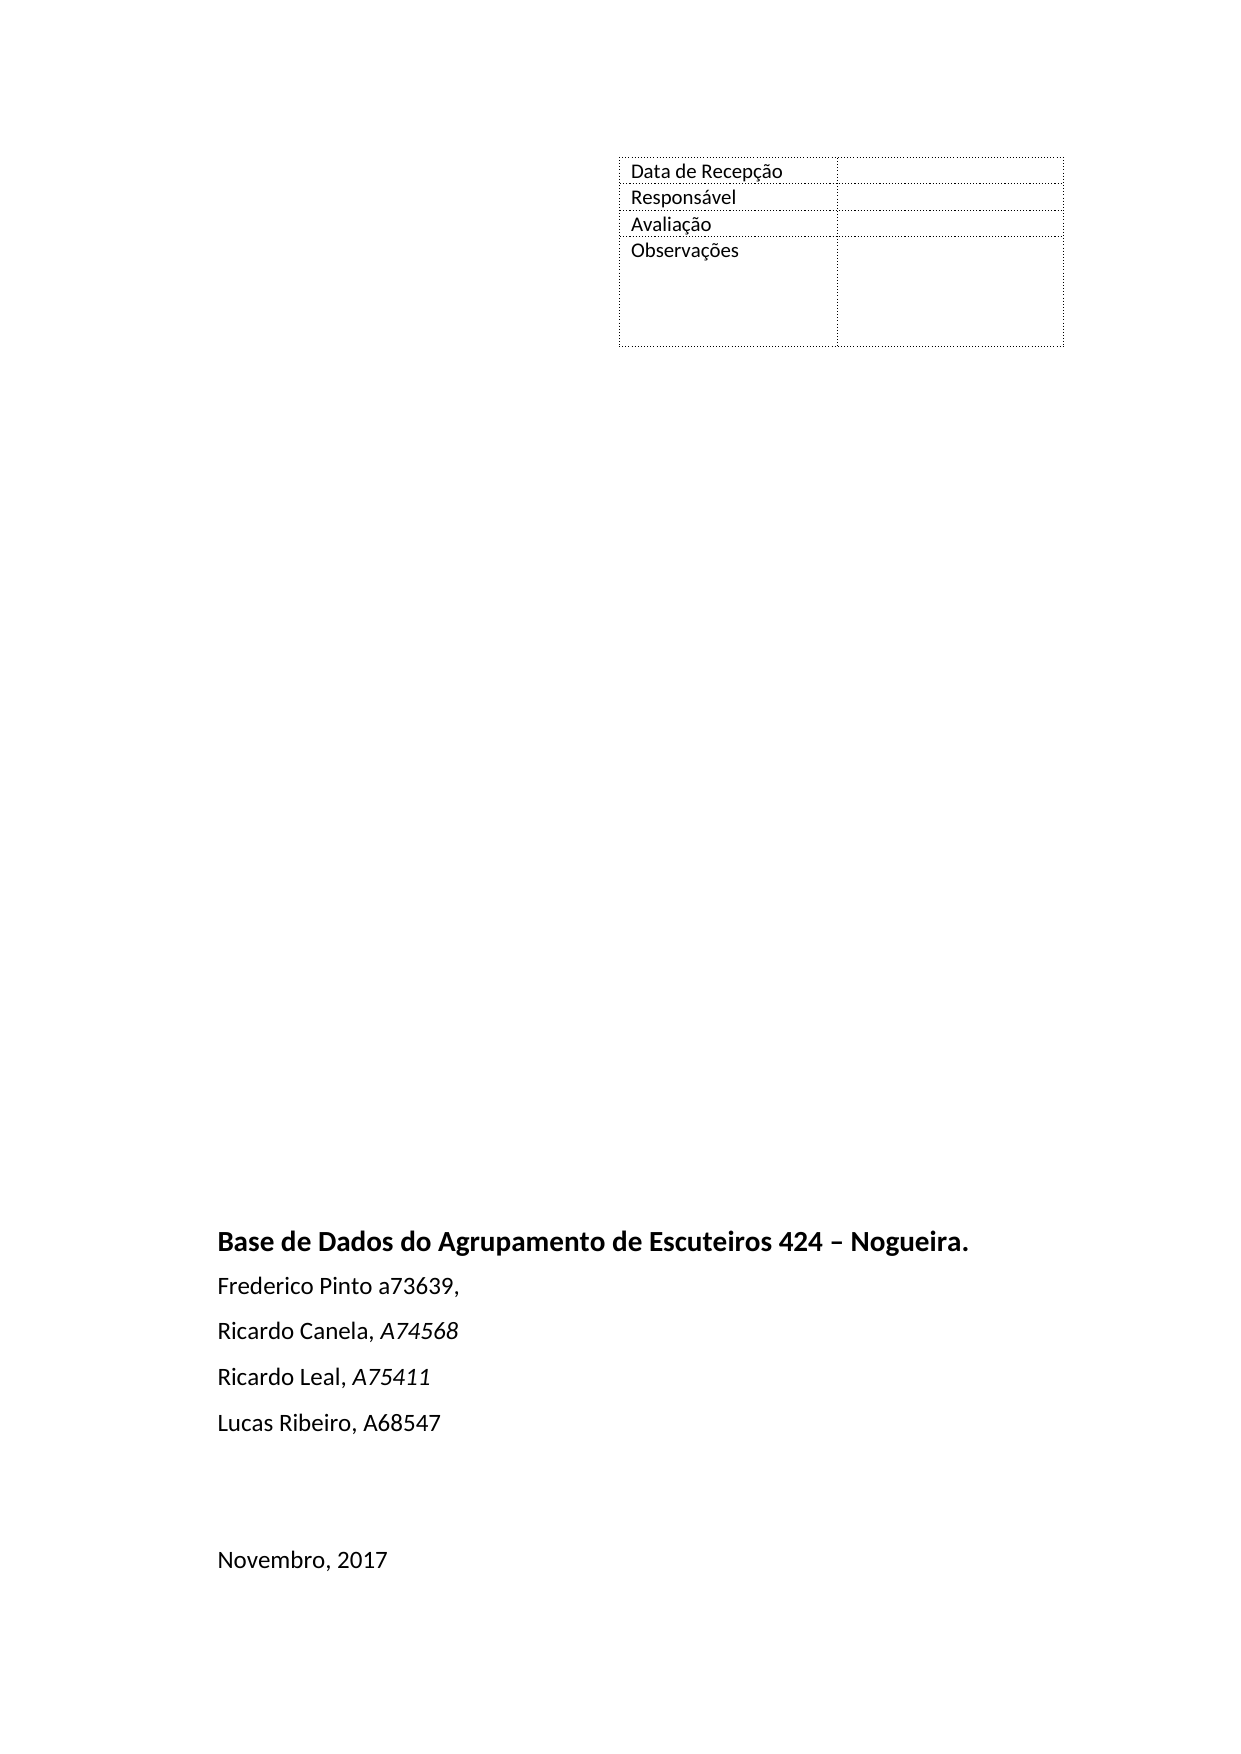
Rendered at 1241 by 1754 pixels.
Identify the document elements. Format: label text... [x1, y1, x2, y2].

text Ricardo Canela, A74568 [217, 1316, 766, 1346]
table_cell Responsável [620, 183, 837, 210]
table_cell Observações [620, 236, 837, 346]
text Lucas Ribeiro, A68547 [217, 1407, 766, 1437]
table_header [837, 157, 1063, 183]
text Base de Dados do Agrupamento de Escuteiros 424 – Nogueira. [217, 1223, 1040, 1259]
text Ricardo Leal, A75411 [217, 1361, 766, 1392]
table_cell Avaliação [620, 210, 837, 236]
table_header Data de Recepção [620, 157, 837, 183]
table_cell [837, 183, 1063, 210]
table_cell [837, 210, 1063, 236]
table_cell [837, 236, 1063, 346]
text Frederico Pinto a73639, [217, 1270, 766, 1300]
text Novembro, 2017 [217, 1544, 766, 1575]
